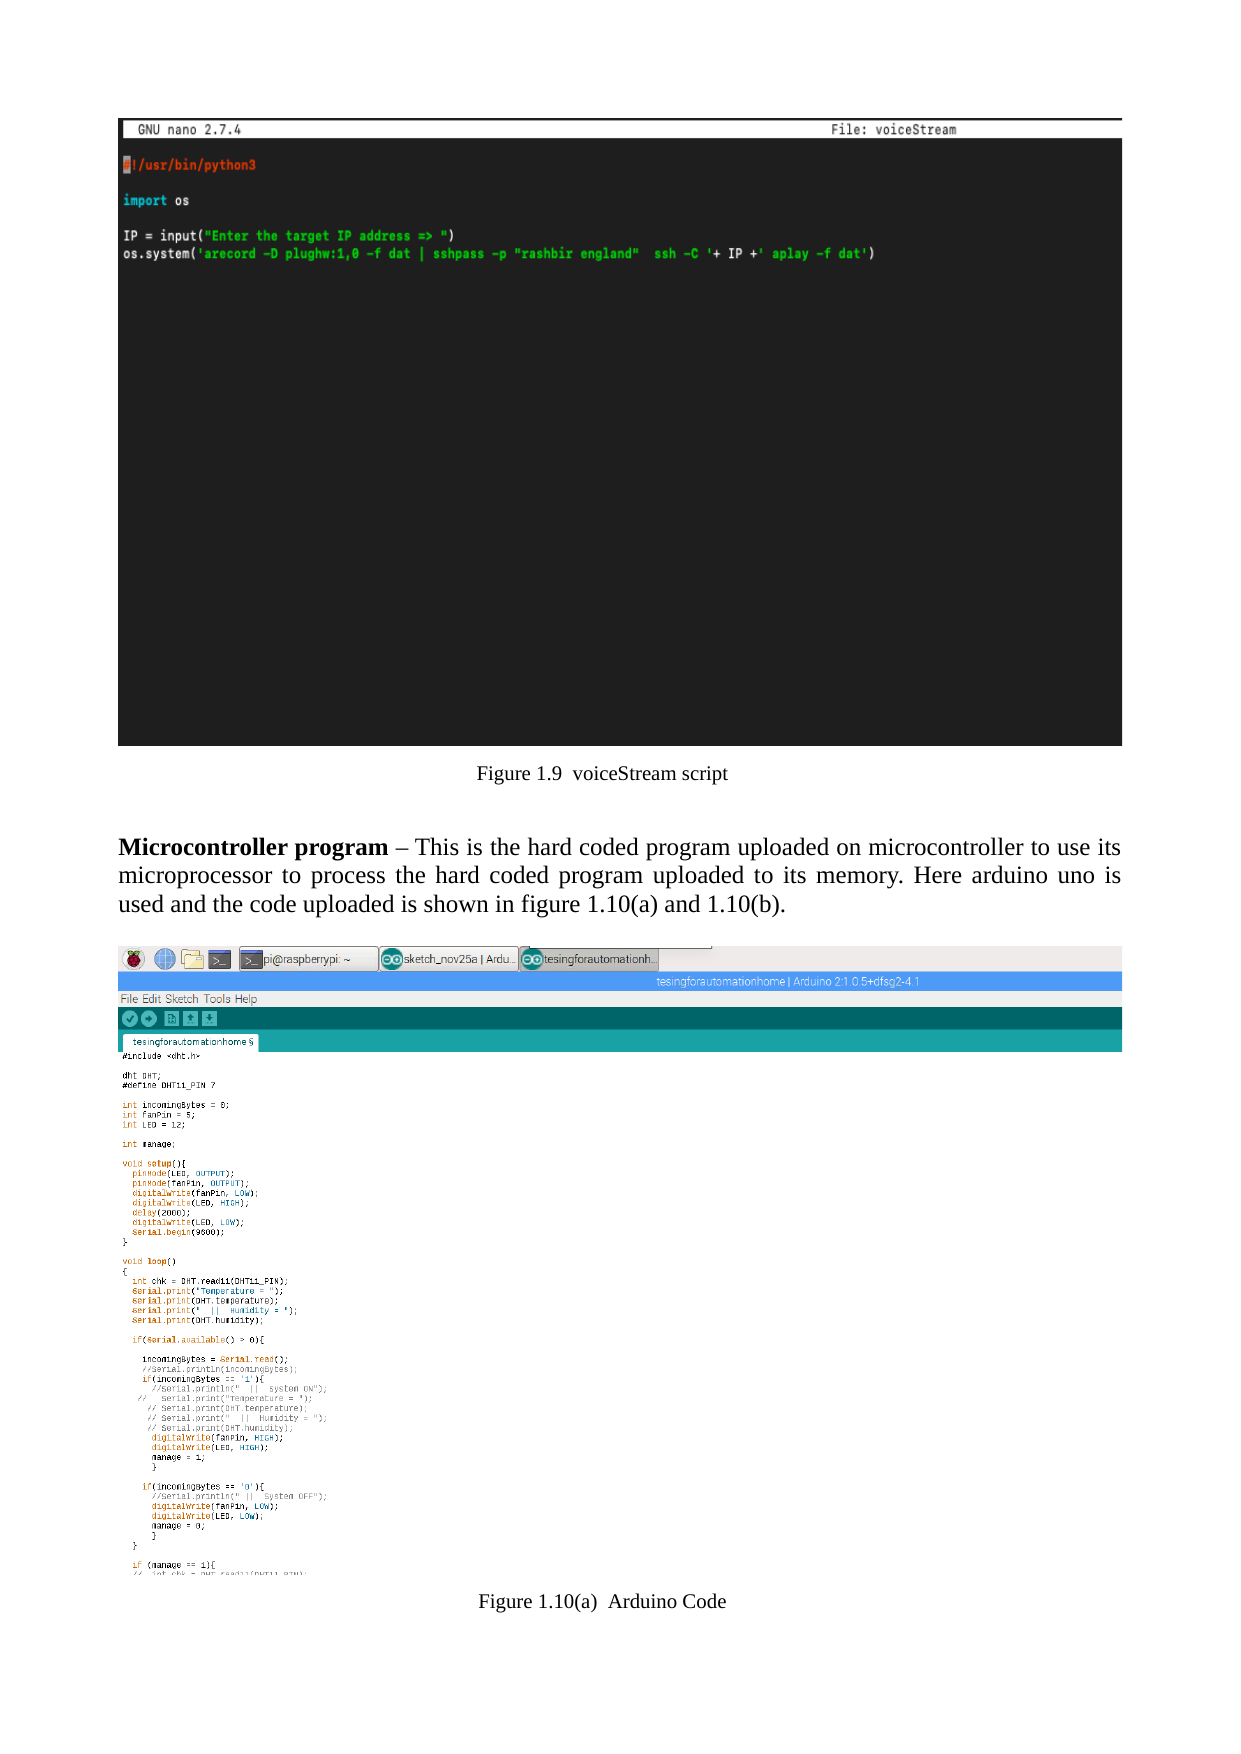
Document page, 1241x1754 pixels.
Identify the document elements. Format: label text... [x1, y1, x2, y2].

text Microcontroller program – This is the hard coded program uploaded on microcontroller to use its microprocessor to process the hard coded program uploaded to its memory. Here arduino uno is used and the code uploaded is shown in figure 1.10(a) and 1.10(b). [118, 832, 1122, 918]
picture [118, 946, 1123, 1575]
picture [118, 118, 1123, 746]
